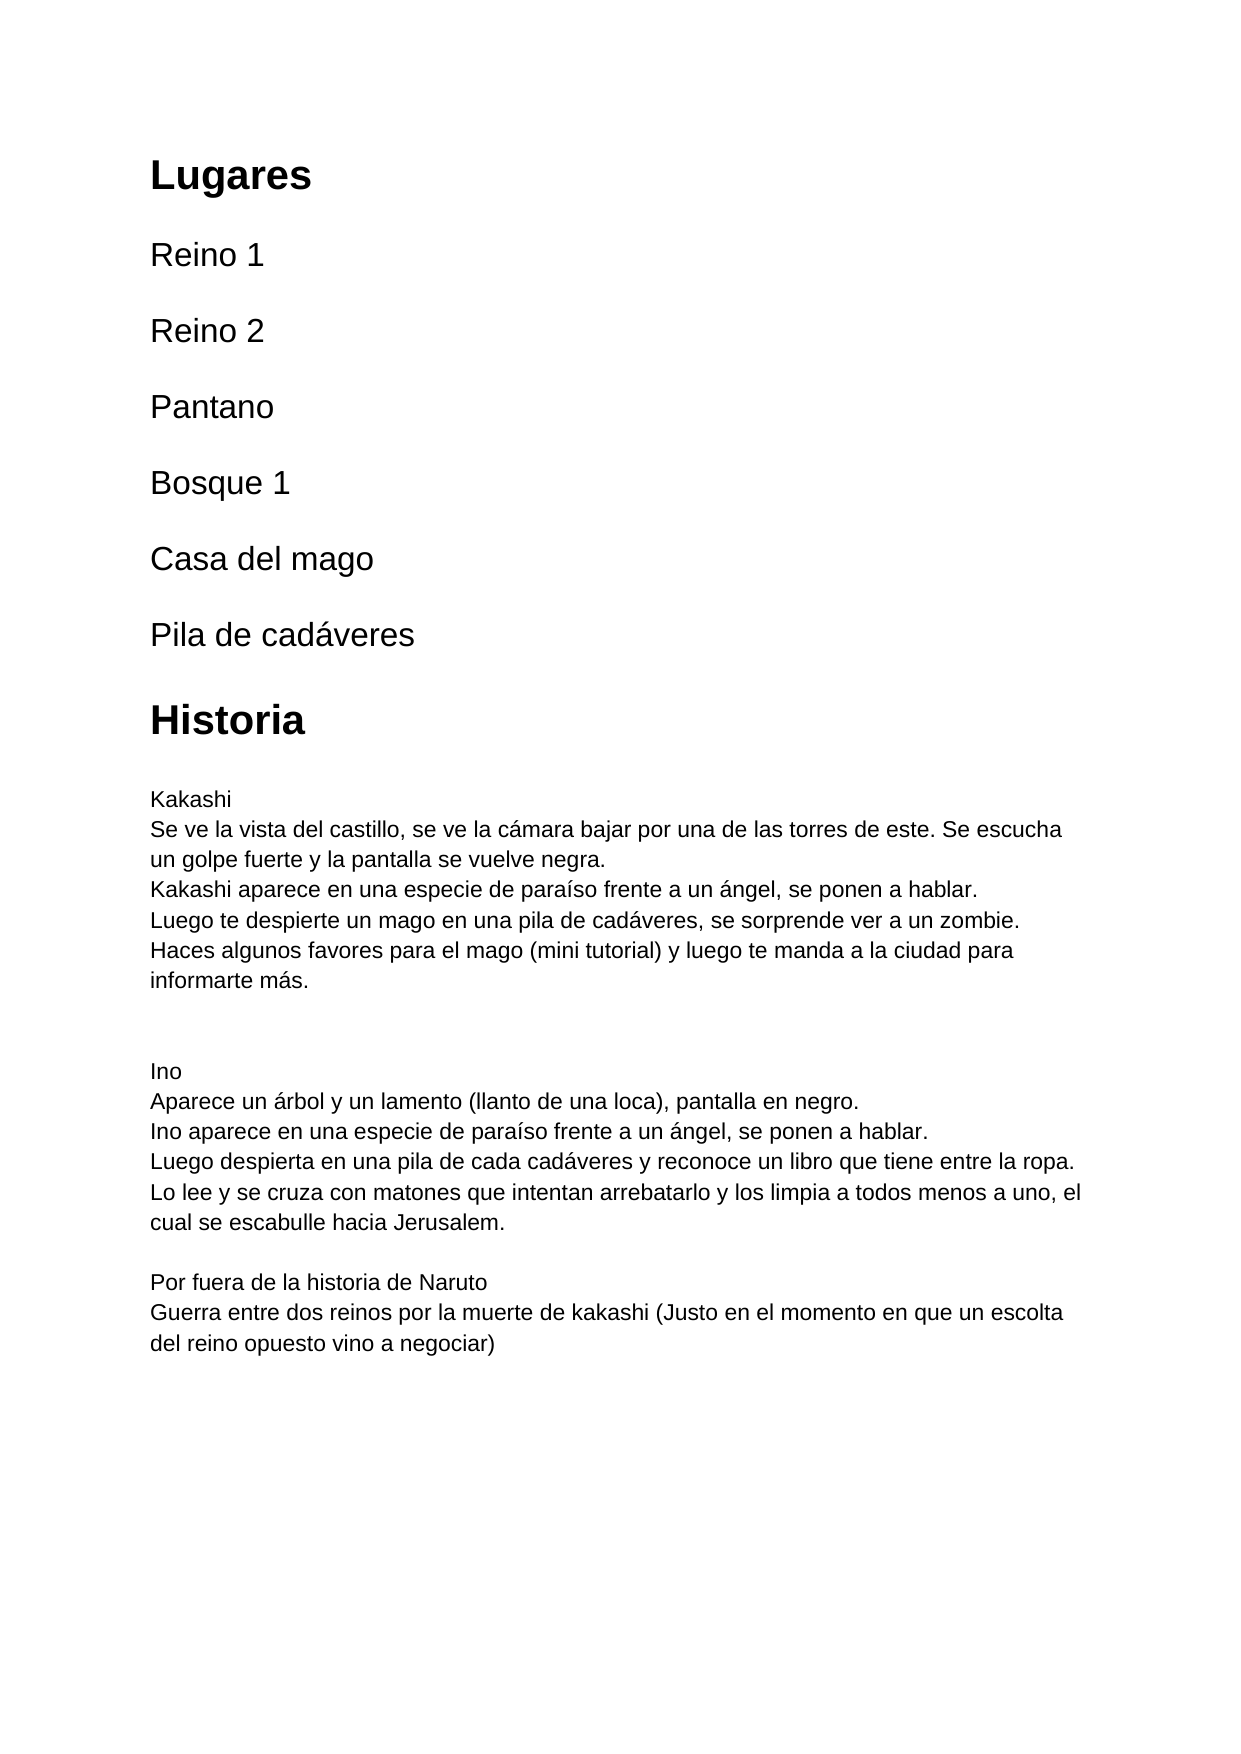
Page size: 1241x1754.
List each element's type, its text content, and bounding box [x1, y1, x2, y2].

subtitle Historia [150, 695, 1090, 743]
text Kakashi aparece en una especie de paraíso frente a un ángel, se ponen a hablar. [150, 876, 1090, 903]
subtitle Bosque 1 [150, 463, 1090, 502]
text Por fuera de la historia de Naruto [150, 1269, 1090, 1296]
text Luego te despierte un mago en una pila de cadáveres, se sorprende ver a un zombie. [150, 907, 1090, 933]
text Kakashi [150, 786, 1090, 812]
text Aparece un árbol y un lamento (llanto de una loca), pantalla en negro. [150, 1088, 1090, 1114]
text Guerra entre dos reinos por la muerte de kakashi (Justo en el momento en que un escolta del reino opuesto vino a negociar) [150, 1299, 1090, 1356]
text Haces algunos favores para el mago (mini tutorial) y luego te manda a la ciudad para informarte más. [150, 937, 1090, 993]
subtitle Pila de cadáveres [150, 615, 1090, 653]
text Se ve la vista del castillo, se ve la cámara bajar por una de las torres de este. Se escucha un golpe fuerte y la pantalla se vuelve negra. [150, 816, 1090, 873]
subtitle Pantano [150, 387, 1090, 426]
subtitle Reino 1 [150, 235, 1090, 274]
text Ino aparece en una especie de paraíso frente a un ángel, se ponen a hablar. [150, 1118, 1090, 1144]
subtitle Reino 2 [150, 311, 1090, 350]
subtitle Lugares [150, 150, 1090, 198]
text Ino [150, 1058, 1090, 1084]
subtitle Casa del mago [150, 539, 1090, 578]
text Luego despierta en una pila de cada cadáveres y reconoce un libro que tiene entre la ropa. Lo lee y se cruza con matones que intentan arrebatarlo y los limpia a todos menos a uno, el cual se escabulle hacia Jerusalem. [150, 1148, 1090, 1235]
